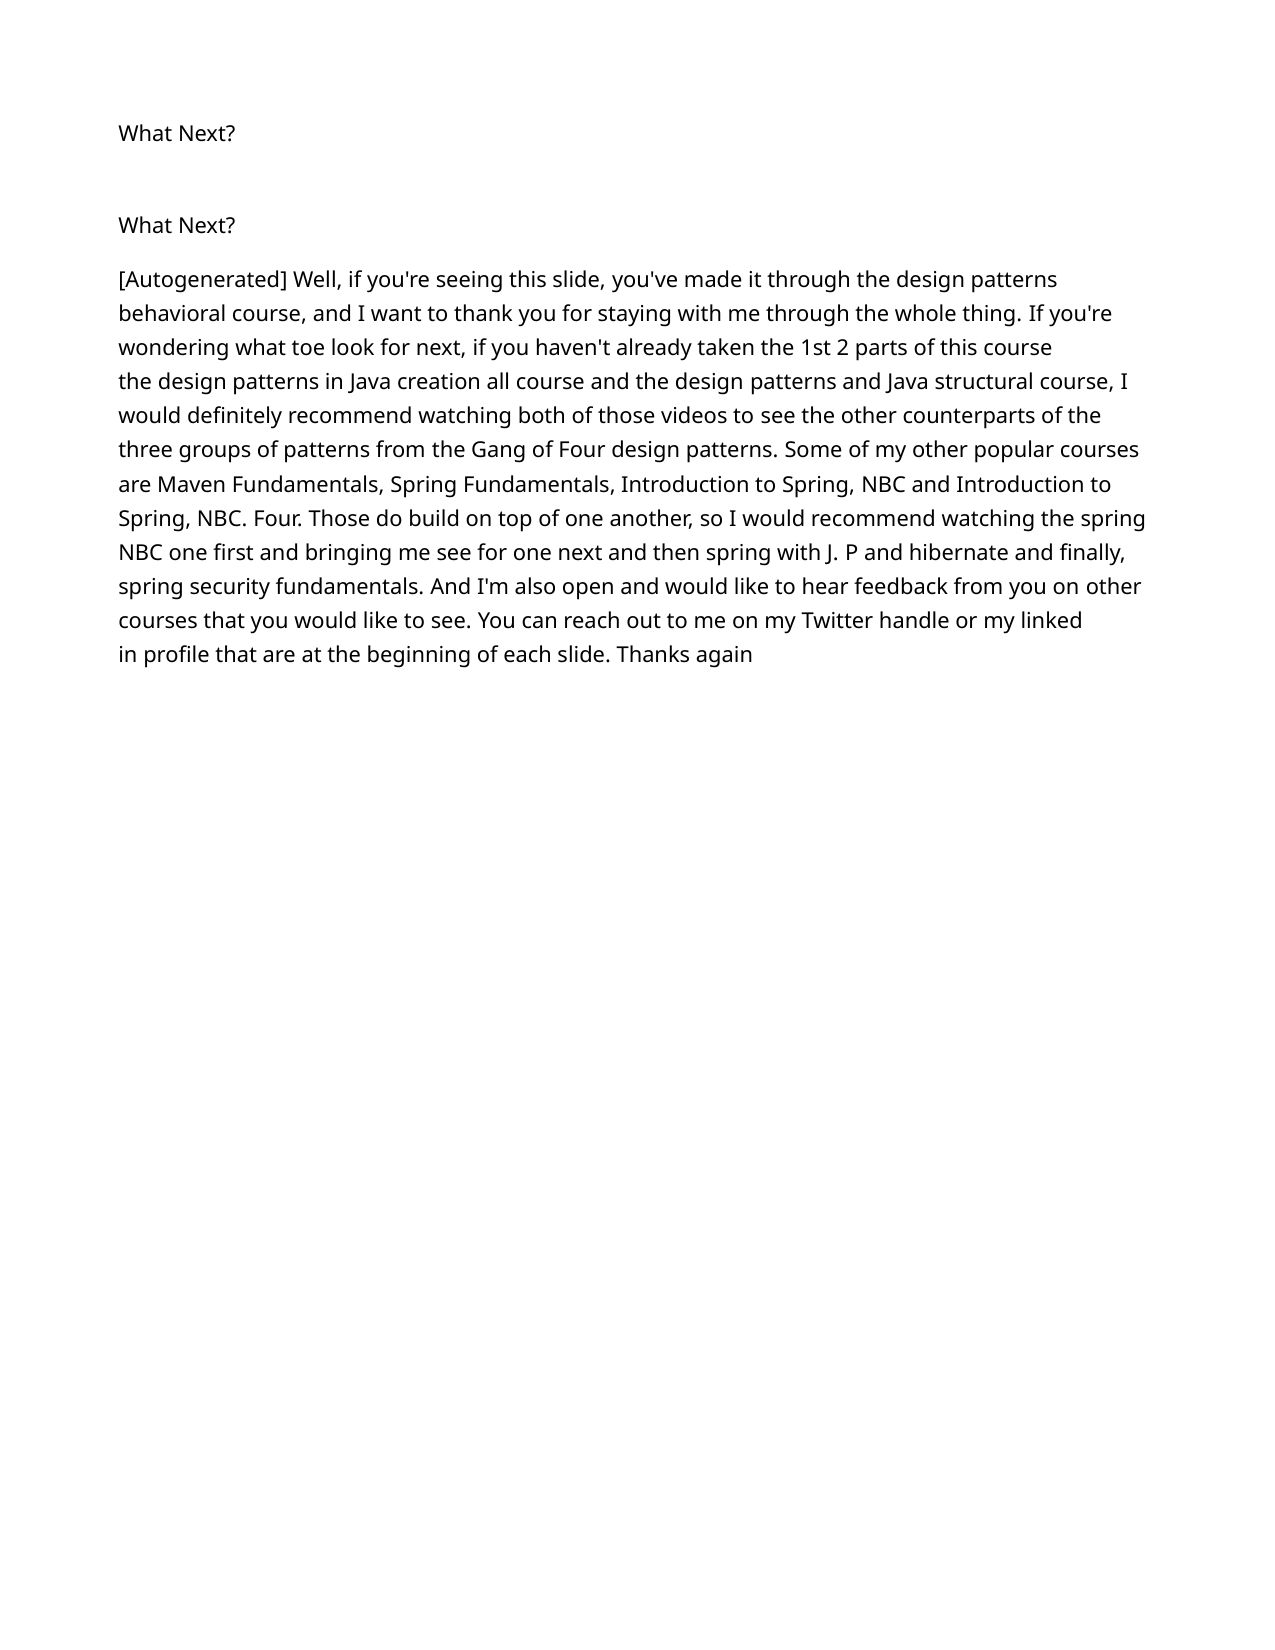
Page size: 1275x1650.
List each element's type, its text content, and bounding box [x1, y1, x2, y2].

subtitle What Next? [118, 210, 1157, 240]
subtitle What Next? [118, 118, 1157, 148]
text [Autogenerated] Well, if you're seeing this slide, you've made it through the design patterns behavioral course, and I want to thank you for staying with me through the whole thing. If you're wondering what toe look for next, if you haven't already taken the 1st 2 parts of this course the design patterns in Java creation all course and the design patterns and Java structural course, I would definitely recommend watching both of those videos to see the other counterparts of the three groups of patterns from the Gang of Four design patterns. Some of my other popular courses are Maven Fundamentals, Spring Fundamentals, Introduction to Spring, NBC and Introduction to Spring, NBC. Four. Those do build on top of one another, so I would recommend watching the spring NBC one first and bringing me see for one next and then spring with J. P and hibernate and finally, spring security fundamentals. And I'm also open and would like to hear feedback from you on other courses that you would like to see. You can reach out to me on my Twitter handle or my linked in profile that are at the beginning of each slide. Thanks again [118, 264, 1157, 669]
